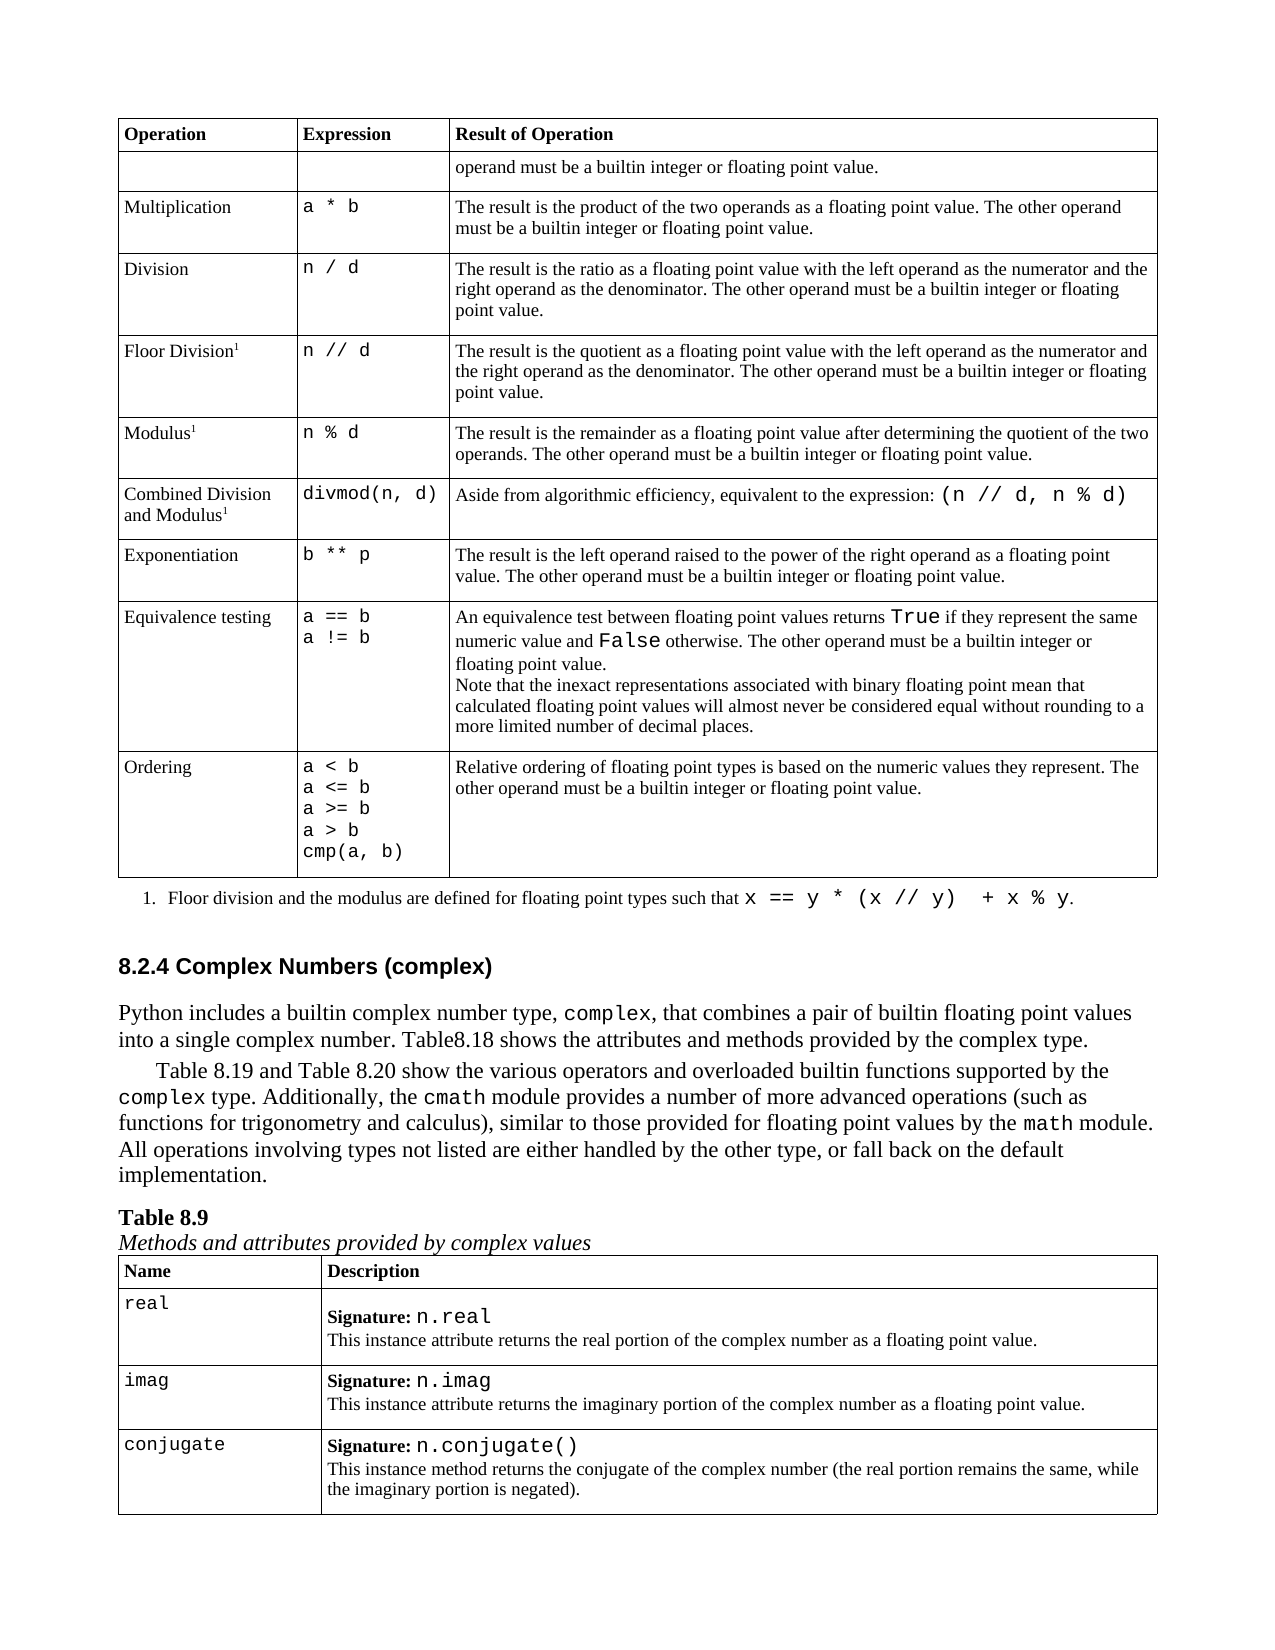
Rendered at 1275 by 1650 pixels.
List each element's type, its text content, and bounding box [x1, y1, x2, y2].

table_cell n % d [298, 418, 449, 478]
table_cell The result is the remainder as a floating point value after determining the quotient of the two operands. The other operand must be a builtin integer or floating point value. [450, 418, 1157, 478]
table_cell Signature: n.real This instance attribute returns the real portion of the complex number as a floating point value. [322, 1289, 1157, 1364]
table_header Result of Operation [450, 119, 1157, 151]
table_cell The result is the left operand raised to the power of the right operand as a floating point value. The other operand must be a builtin integer or floating point value. [450, 540, 1157, 601]
table_cell imag [119, 1366, 321, 1429]
table_cell An equivalence test between floating point values returns True if they represent the same numeric value and False otherwise. The other operand must be a builtin integer or floating point value. Note that the inexact representations associated with binary floating point mean that calculated floating point values will almost never be considered equal without rounding to a more limited number of decimal places. [450, 602, 1157, 751]
table_cell Exponentiation [119, 540, 297, 601]
table_cell divmod(n, d) [298, 479, 449, 539]
table_cell The result is the ratio as a floating point value with the left operand as the numerator and the right operand as the denominator. The other operand must be a builtin integer or floating point value. [450, 254, 1157, 334]
table_cell Aside from algorithmic efficiency, equivalent to the expression: (n // d, n % d) [450, 479, 1157, 539]
table_cell n // d [298, 336, 449, 417]
table_cell [298, 152, 449, 191]
table_cell The result is the product of the two operands as a floating point value. The other operand must be a builtin integer or floating point value. [450, 192, 1157, 252]
table_cell [119, 152, 297, 191]
table_cell Relative ordering of floating point types is based on the numeric values they represent. The other operand must be a builtin integer or floating point value. [450, 752, 1157, 877]
table_cell Signature: n.imag This instance attribute returns the imaginary portion of the complex number as a floating point value. [322, 1366, 1157, 1429]
table_cell Equivalence testing [119, 602, 297, 751]
text 1. Floor division and the modulus are defined for floating point types such that x == y * (x // y) + x % y. [142, 883, 1157, 910]
table_cell a == b a != b [298, 602, 449, 751]
table_header Expression [298, 119, 449, 151]
text Methods and attributes provided by complex values [118, 1230, 1157, 1255]
text Table 8.9 [118, 1204, 1157, 1230]
table_header Name [119, 1256, 321, 1288]
table_header Operation [119, 119, 297, 151]
table_cell Multiplication [119, 192, 297, 252]
subtitle 8.2.4 Complex Numbers (complex) [118, 948, 1157, 979]
table_cell b ** p [298, 540, 449, 601]
table_cell The result is the quotient as a floating point value with the left operand as the numerator and the right operand as the denominator. The other operand must be a builtin integer or floating point value. [450, 336, 1157, 417]
table_cell Division [119, 254, 297, 334]
table_cell Modulus1 [119, 418, 297, 478]
table_cell Signature: n.conjugate() This instance method returns the conjugate of the complex number (the real portion remains the same, while the imaginary portion is negated). [322, 1430, 1157, 1514]
table_header Description [322, 1256, 1157, 1288]
table_cell Combined Division and Modulus1 [119, 479, 297, 539]
table_cell real [119, 1289, 321, 1364]
table_cell Floor Division1 [119, 336, 297, 417]
table_cell conjugate [119, 1430, 321, 1514]
text Python includes a builtin complex number type, complex, that combines a pair of builtin floating point values into a single complex number. Table8.18 shows the attributes and methods provided by the complex type. [118, 1000, 1157, 1052]
text Table 8.19 and Table 8.20 show the various operators and overloaded builtin functions supported by the complex type. Additionally, the cmath module provides a number of more advanced operations (such as functions for trigonometry and calculus), similar to those provided for floating point values by the math module. All operations involving types not listed are either handled by the other type, or fall back on the default implementation. [118, 1058, 1157, 1188]
table_cell n / d [298, 254, 449, 334]
table_cell a * b [298, 192, 449, 252]
table_cell a < b a <= b a >= b a > b cmp(a, b) [298, 752, 449, 877]
table_cell Ordering [119, 752, 297, 877]
table_cell operand must be a builtin integer or floating point value. [450, 152, 1157, 191]
